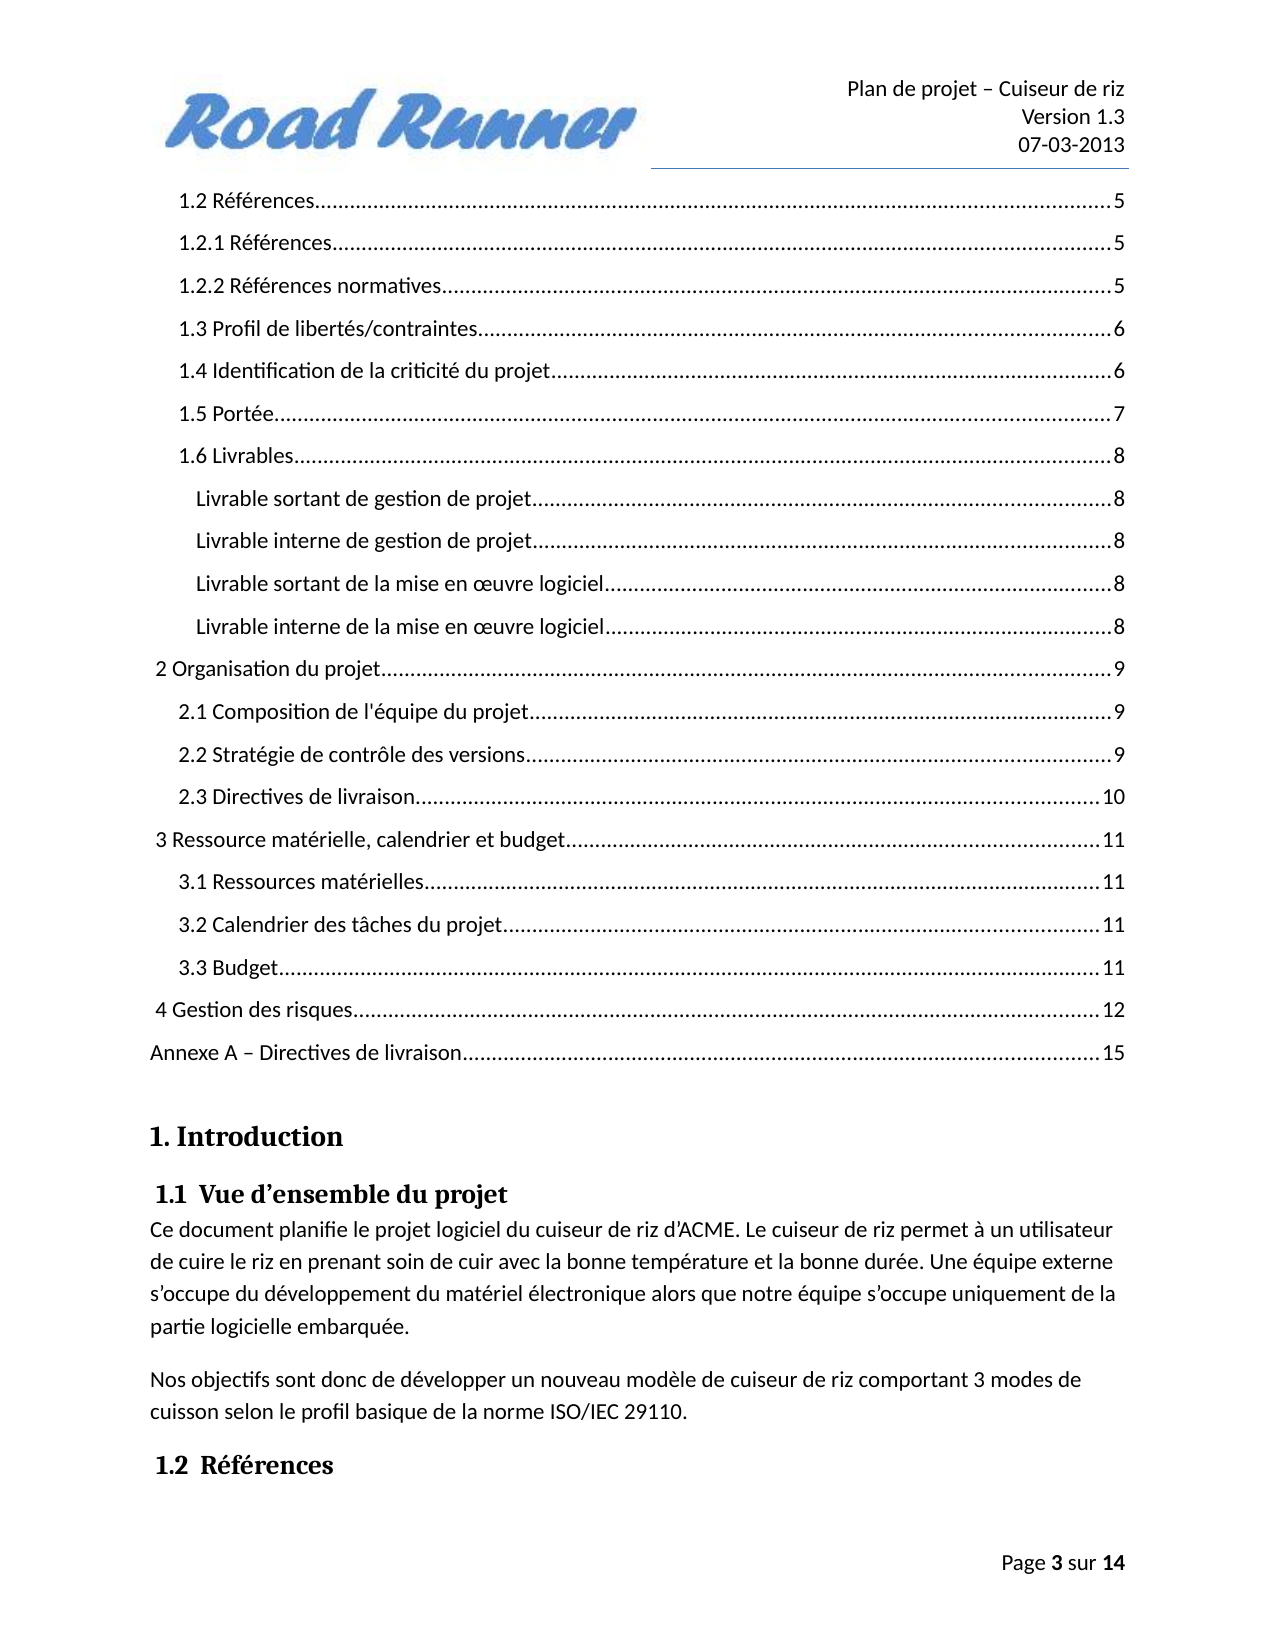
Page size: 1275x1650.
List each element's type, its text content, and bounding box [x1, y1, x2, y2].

text 1.6 Livrables 8 [173, 441, 1125, 469]
subtitle Vue d’ensemble du projet [150, 1179, 1125, 1211]
text Livrable interne de la mise en œuvre logiciel 8 [196, 612, 1125, 640]
text 1.3 Profil de libertés/contraintes 6 [173, 314, 1125, 342]
text 2 Organisation du projet 9 [150, 654, 1125, 682]
text 1.5 Portée 7 [173, 399, 1125, 427]
text Livrable sortant de gestion de projet 8 [196, 484, 1125, 512]
text 1.2 Références 5 [173, 186, 1125, 214]
text 3.3 Budget 11 [173, 953, 1125, 981]
subtitle Références [150, 1450, 1125, 1481]
text 2.1 Composition de l'équipe du projet 9 [173, 697, 1125, 725]
text Annexe A – Directives de livraison 15 [150, 1038, 1125, 1066]
text Nos objectifs sont donc de développer un nouveau modèle de cuiseur de riz comportant 3 modes de cuisson selon le profil basique de la norme ISO/IEC 29110. [150, 1365, 1125, 1425]
text 3 Ressource matérielle, calendrier et budget 11 [150, 825, 1125, 853]
text 4 Gestion des risques 12 [150, 995, 1125, 1023]
text 2.3 Directives de livraison 10 [173, 782, 1125, 810]
subtitle Introduction [150, 1120, 1125, 1154]
text 1.2.1 Références 5 [173, 228, 1125, 256]
text Livrable sortant de la mise en œuvre logiciel 8 [196, 569, 1125, 597]
text Livrable interne de gestion de projet 8 [196, 527, 1125, 555]
text 3.1 Ressources matérielles 11 [173, 867, 1125, 896]
text 3.2 Calendrier des tâches du projet 11 [173, 910, 1125, 938]
text Ce document planifie le projet logiciel du cuiseur de riz d’ACME. Le cuiseur de riz permet à un utilisateur de cuire le riz en prenant soin de cuir avec la bonne température et la bonne durée. Une équipe externe s’occupe du développement du matériel électronique alors que notre équipe s’occupe uniquement de la partie logicielle embarquée. [150, 1215, 1125, 1340]
picture [150, 73, 651, 173]
text 1.4 Identification de la criticité du projet 6 [173, 356, 1125, 384]
text 1.2.2 Références normatives 5 [173, 271, 1125, 299]
text 2.2 Stratégie de contrôle des versions 9 [173, 740, 1125, 768]
